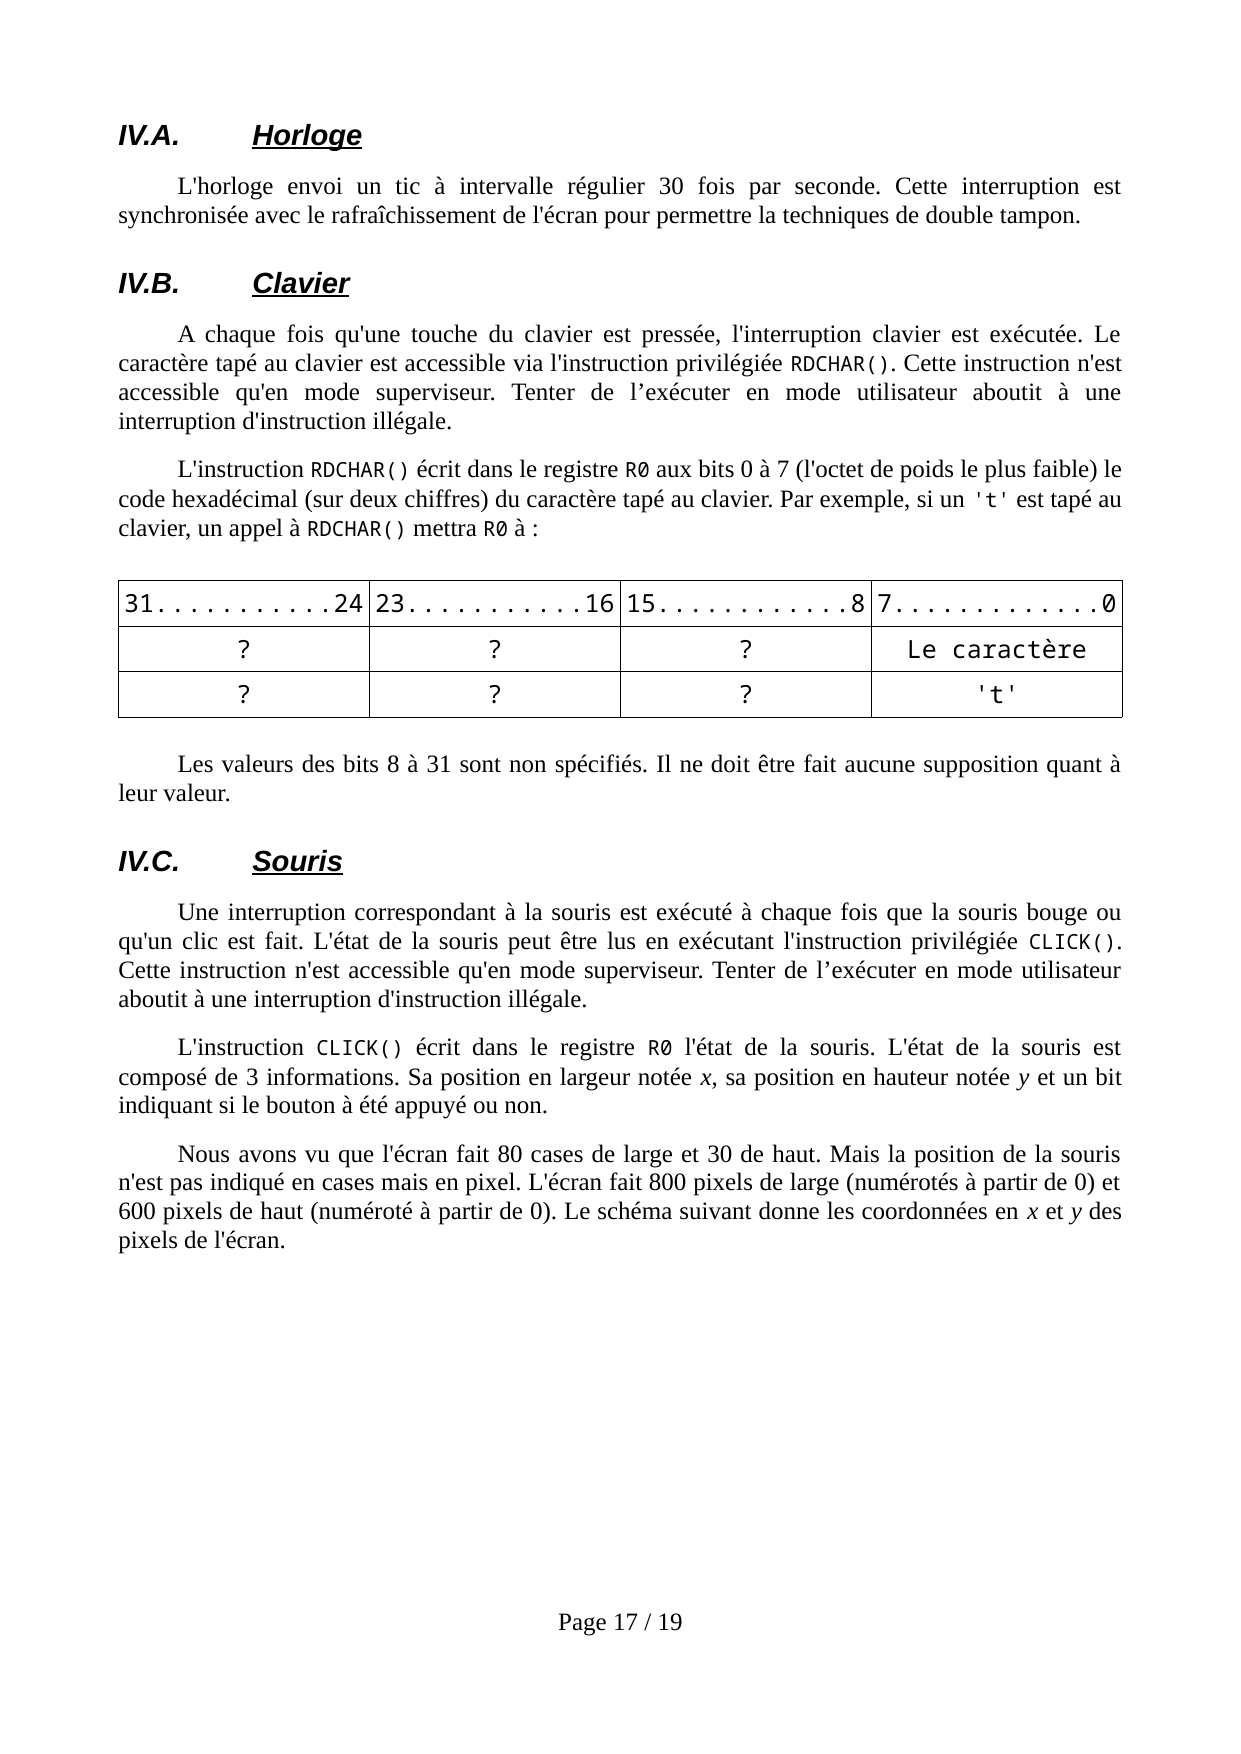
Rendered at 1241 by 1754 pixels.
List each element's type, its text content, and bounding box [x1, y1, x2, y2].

subtitle Souris [118, 844, 1122, 877]
table_cell Le caractère [872, 627, 1122, 671]
text Nous avons vu que l'écran fait 80 cases de large et 30 de haut. Mais la position de la souris n'est pas indiqué en cases mais en pixel. L'écran fait 800 pixels de large (numérotés à partir de 0) et 600 pixels de haut (numéroté à partir de 0). Le schéma suivant donne les coordonnées en x et y des pixels de l'écran. [118, 1139, 1122, 1254]
subtitle Horloge [118, 118, 1122, 152]
text Une interruption correspondant à la souris est exécuté à chaque fois que la souris bouge ou qu'un clic est fait. L'état de la souris peut être lus en exécutant l'instruction privilégiée CLICK(). Cette instruction n'est accessible qu'en mode superviseur. Tenter de l’exécuter en mode utilisateur aboutit à une interruption d'instruction illégale. [118, 897, 1122, 1013]
table_cell ? [119, 672, 369, 717]
table_header 7 0 [872, 581, 1122, 626]
table_header 23 16 [370, 581, 620, 626]
text L'instruction RDCHAR() écrit dans le registre R0 aux bits 0 à 7 (l'octet de poids le plus faible) le code hexadécimal (sur deux chiffres) du caractère tapé au clavier. Par exemple, si un 't' est tapé au clavier, un appel à RDCHAR() mettra R0 à : [118, 454, 1122, 543]
table_cell ? [370, 627, 620, 671]
table_cell ? [119, 627, 369, 671]
subtitle Clavier [118, 266, 1122, 300]
table_cell 't' [872, 672, 1122, 717]
text L'horloge envoi un tic à intervalle régulier 30 fois par seconde. Cette interruption est synchronisée avec le rafraîchissement de l'écran pour permettre la techniques de double tampon. [118, 171, 1122, 229]
text L'instruction CLICK() écrit dans le registre R0 l'état de la souris. L'état de la souris est composé de 3 informations. Sa position en largeur notée x, sa position en hauteur notée y et un bit indiquant si le bouton à été appuyé ou non. [118, 1032, 1122, 1119]
text Les valeurs des bits 8 à 31 sont non spécifiés. Il ne doit être fait aucune supposition quant à leur valeur. [118, 749, 1122, 806]
table_cell ? [370, 672, 620, 717]
text A chaque fois qu'une touche du clavier est pressée, l'interruption clavier est exécutée. Le caractère tapé au clavier est accessible via l'instruction privilégiée RDCHAR(). Cette instruction n'est accessible qu'en mode superviseur. Tenter de l’exécuter en mode utilisateur aboutit à une interruption d'instruction illégale. [118, 319, 1122, 435]
table_cell ? [621, 672, 871, 717]
table_header 31 24 [119, 581, 369, 626]
table_cell ? [621, 627, 871, 671]
table_header 15 8 [621, 581, 871, 626]
